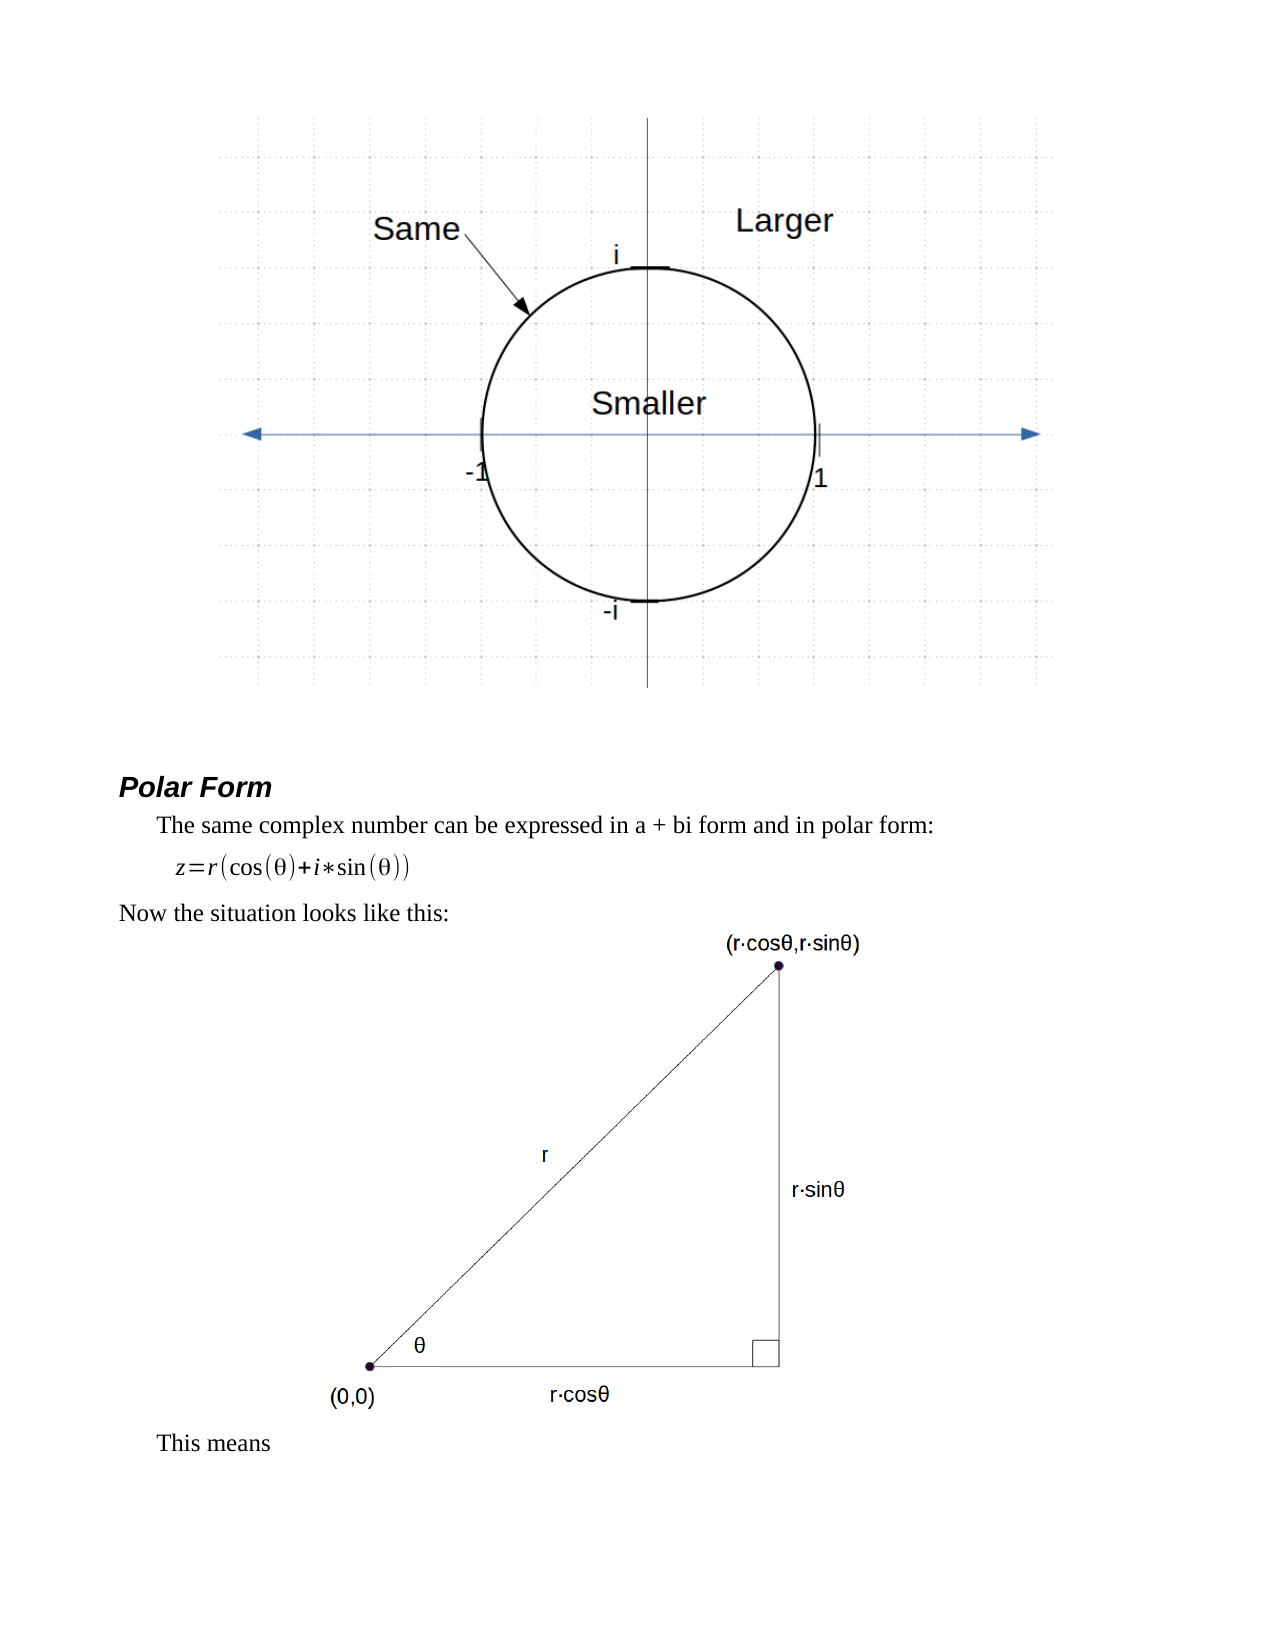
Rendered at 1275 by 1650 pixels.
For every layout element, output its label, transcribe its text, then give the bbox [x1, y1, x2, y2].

subtitle Polar Form [118, 770, 1156, 804]
text The same complex number can be expressed in a + bi form and in polar form: [118, 810, 1156, 839]
picture [302, 927, 870, 1414]
text Now the situation looks like this: [118, 898, 1156, 926]
picture [218, 118, 1057, 688]
text This means [118, 926, 1156, 1457]
